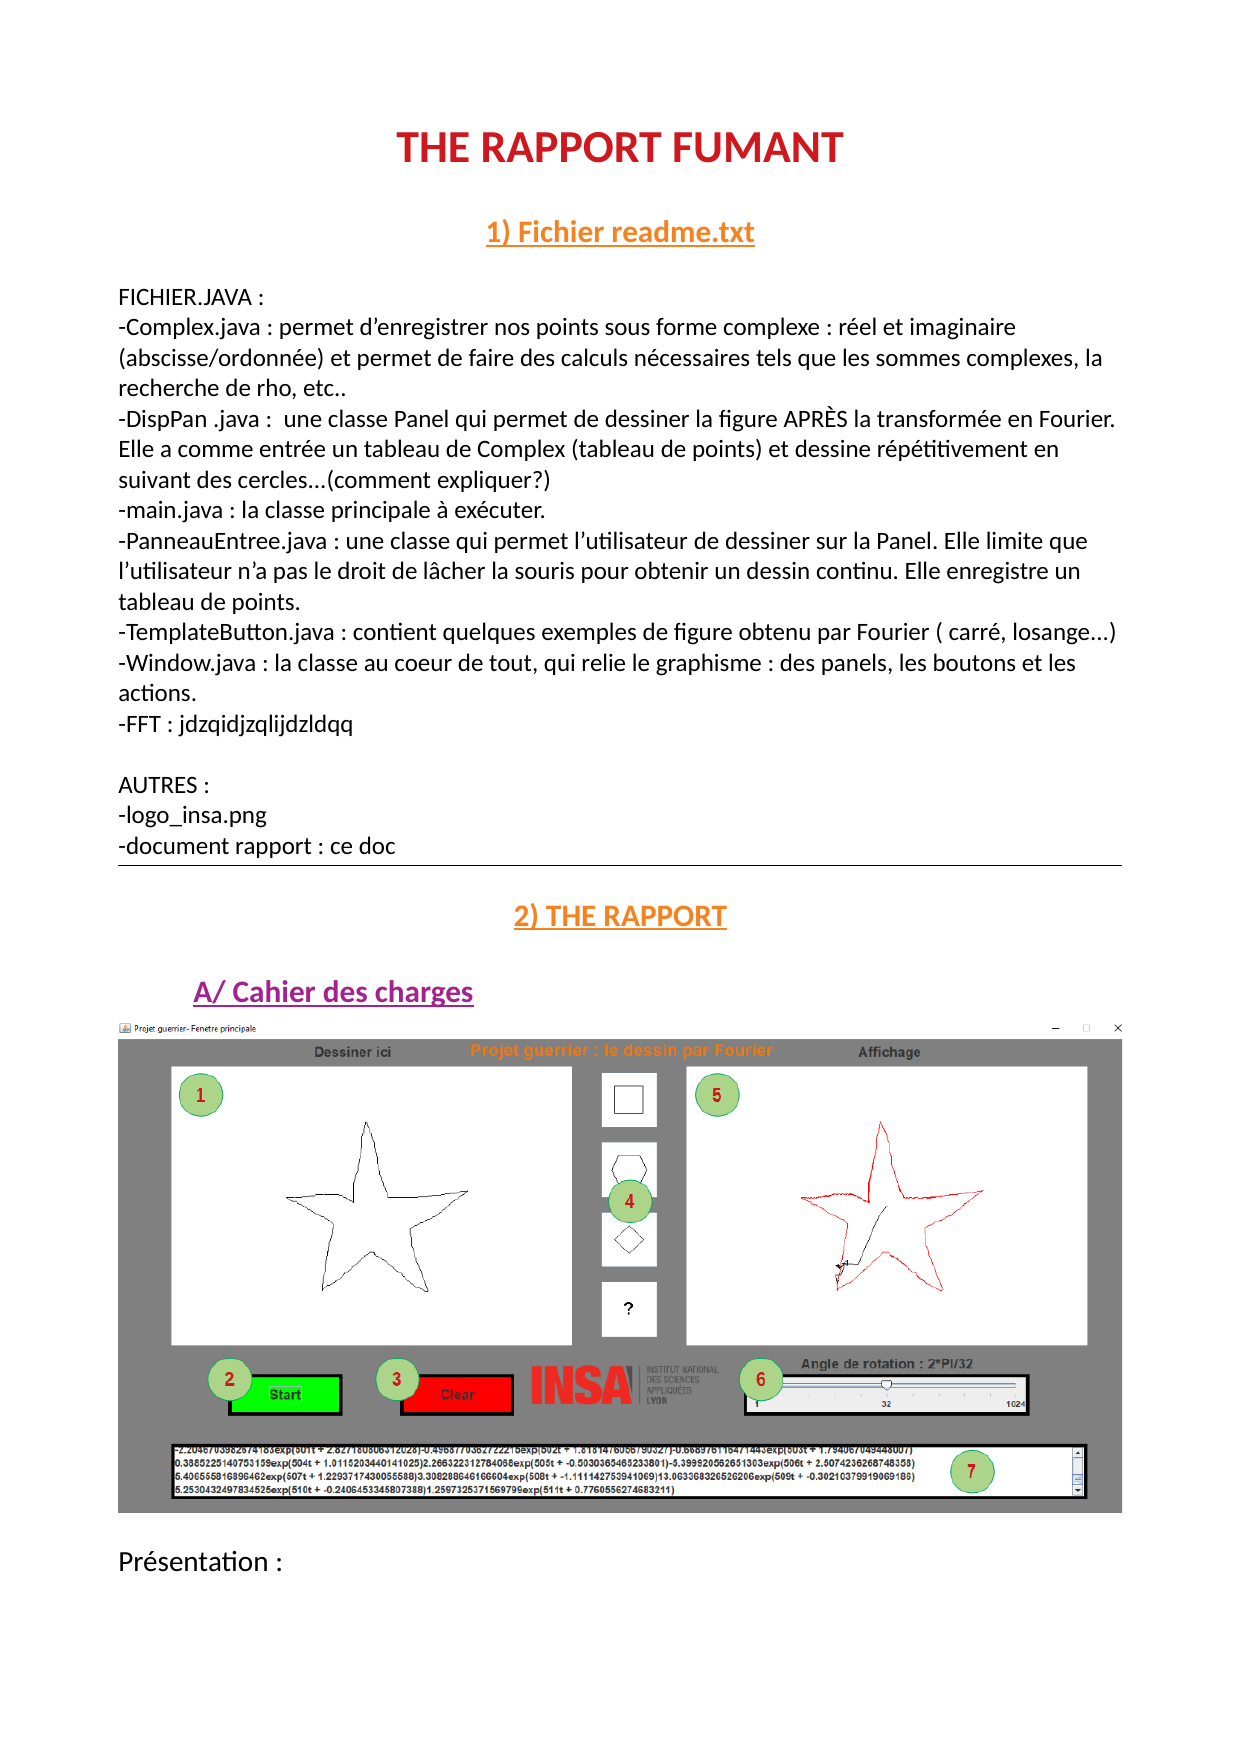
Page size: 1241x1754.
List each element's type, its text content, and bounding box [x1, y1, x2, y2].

text AUTRES : [118, 769, 1122, 800]
text -main.java : la classe principale à exécuter. [118, 494, 1122, 525]
text -FFT : jdzqidjzqlijdzldqq [118, 708, 1122, 739]
text -DispPan .java : une classe Panel qui permet de dessiner la figure APRÈS la transformée en Fourier. Elle a comme entrée un tableau de Complex (tableau de points) et dessine répétitivement en suivant des cercles...(comment expliquer?) [118, 403, 1122, 494]
text -Window.java : la classe au coeur de tout, qui relie le graphisme : des panels, les boutons et les actions. [118, 647, 1122, 708]
text Présentation : [118, 1543, 1122, 1579]
text -logo_insa.png [118, 800, 1122, 830]
picture [118, 1010, 1123, 1513]
text -PanneauEntree.java : une classe qui permet l’utilisateur de dessiner sur la Panel. Elle limite que l’utilisateur n’a pas le droit de lâcher la souris pour obtenir un dessin continu. Elle enregistre un tableau de points. [118, 525, 1122, 617]
text FICHIER.JAVA : [118, 281, 1122, 311]
text 2) THE RAPPORT [118, 896, 1122, 934]
text -document rapport : ce doc [118, 830, 1122, 865]
text 1) Fichier readme.txt [118, 212, 1122, 250]
text -Complex.java : permet d’enregistrer nos points sous forme complexe : réel et imaginaire (abscisse/ordonnée) et permet de faire des calculs nécessaires tels que les sommes complexes, la recherche de rho, etc.. [118, 311, 1122, 403]
text -TemplateButton.java : contient quelques exemples de figure obtenu par Fourier ( carré, losange...) [118, 617, 1122, 647]
text A/ Cahier des charges [118, 972, 1122, 1010]
text THE RAPPORT FUMANT [118, 118, 1122, 174]
